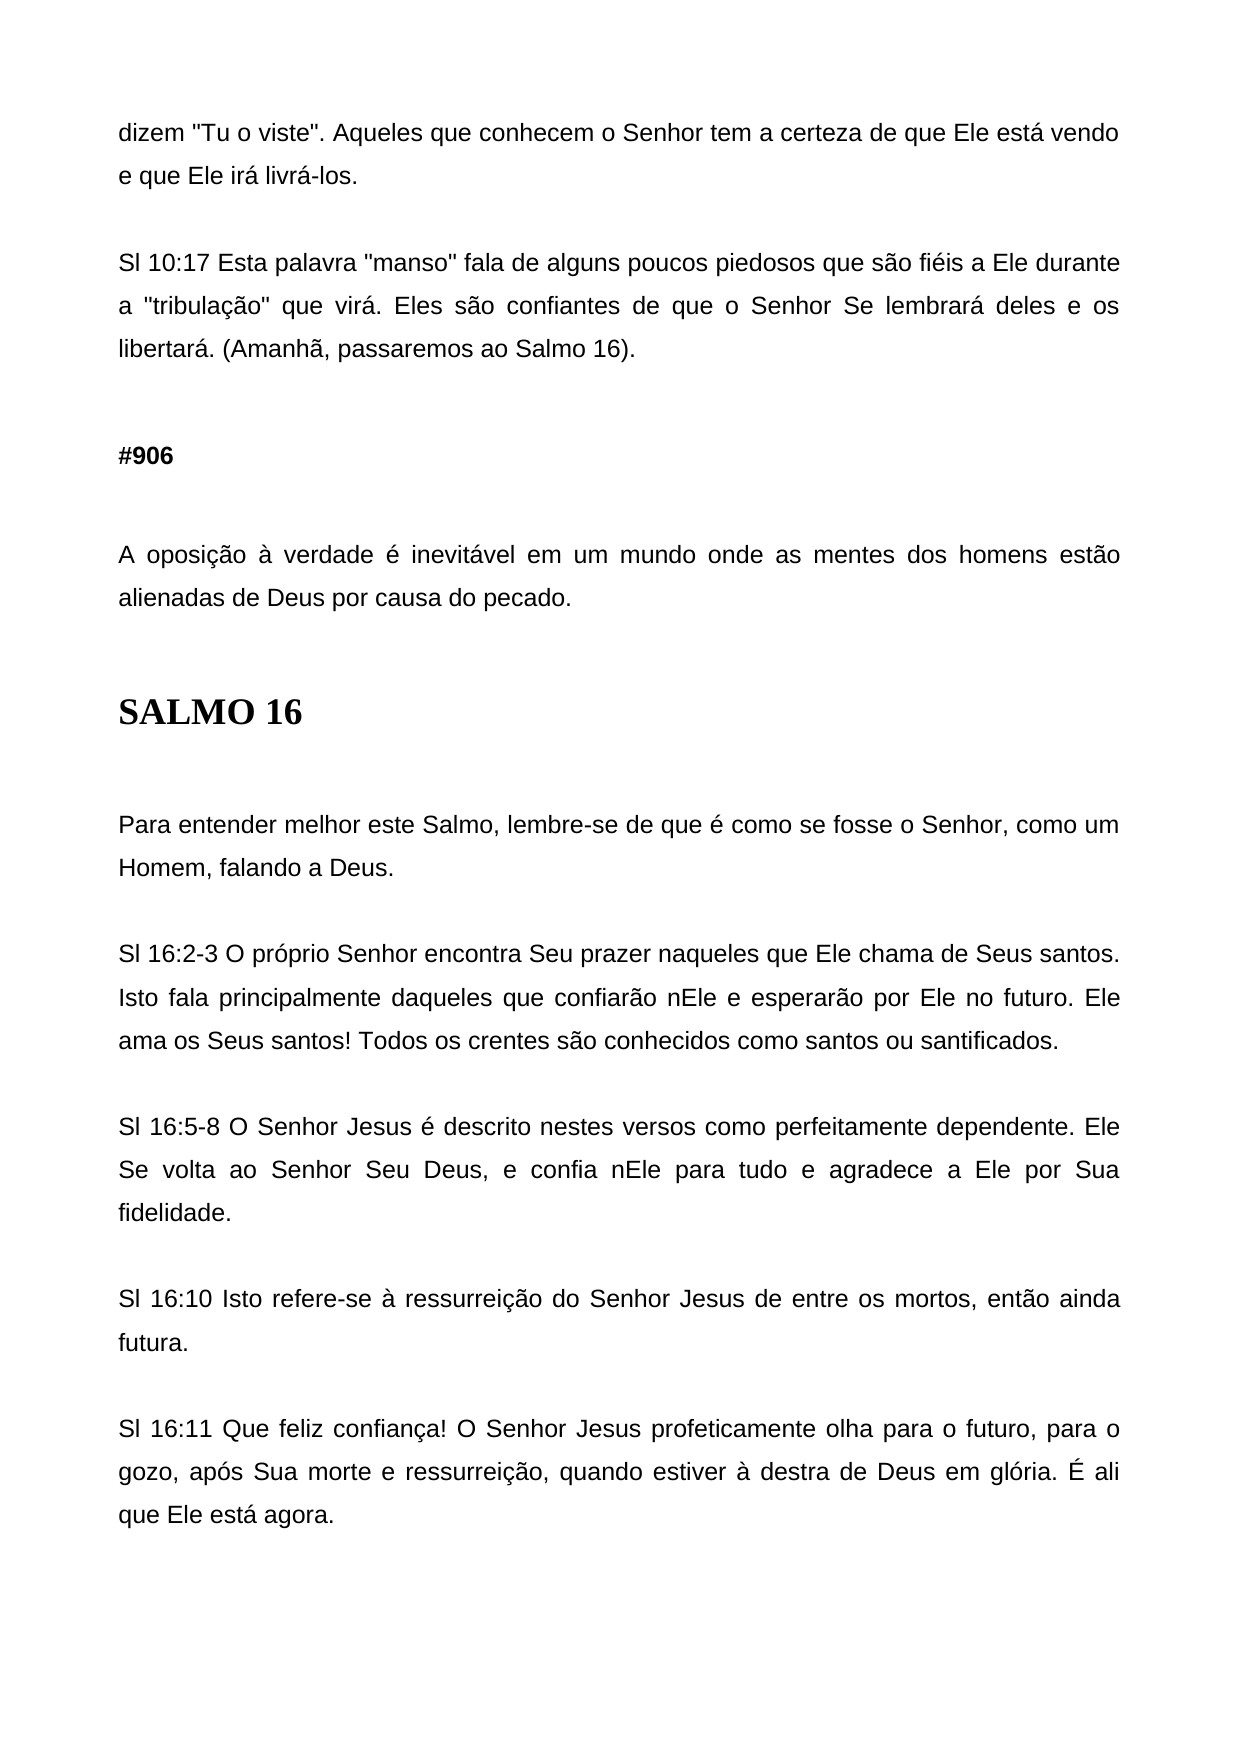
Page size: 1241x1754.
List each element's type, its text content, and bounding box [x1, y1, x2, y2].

text Sl 16:5-8 O Senhor Jesus é descrito nestes versos como perfeitamente dependente. Ele Se volta ao Senhor Seu Deus, e confia nEle para tudo e agradece a Ele por Sua fidelidade. [118, 1112, 1122, 1227]
text A oposição à verdade é inevitável em um mundo onde as mentes dos homens estão alienadas de Deus por causa do pecado. [118, 539, 1122, 611]
text Para entender melhor este Salmo, lembre-se de que é como se fosse o Senhor, como um Homem, falando a Deus. [118, 810, 1122, 882]
text dizem "Tu o viste". Aqueles que conhecem o Senhor tem a certeza de que Ele está vendo e que Ele irá livrá-los. [118, 118, 1122, 190]
subtitle #906 [118, 441, 1122, 469]
text Sl 16:11 Que feliz confiança! O Senhor Jesus profeticamente olha para o futuro, para o gozo, após Sua morte e ressurreição, quando estiver à destra de Deus em glória. É ali que Ele está agora. [118, 1414, 1122, 1529]
text Sl 16:2-3 O próprio Senhor encontra Seu prazer naqueles que Ele chama de Seus santos. Isto fala principalmente daqueles que confiarão nEle e esperarão por Ele no futuro. Ele ama os Seus santos! Todos os crentes são conhecidos como santos ou santificados. [118, 939, 1122, 1054]
subtitle SALMO 16 [118, 690, 1122, 733]
text Sl 10:17 Esta palavra "manso" fala de alguns poucos piedosos que são fiéis a Ele durante a "tribulação" que virá. Eles são confiantes de que o Senhor Se lembrará deles e os libertará. (Amanhã, passaremos ao Salmo 16). [118, 247, 1122, 362]
text Sl 16:10 Isto refere-se à ressurreição do Senhor Jesus de entre os mortos, então ainda futura. [118, 1284, 1122, 1356]
